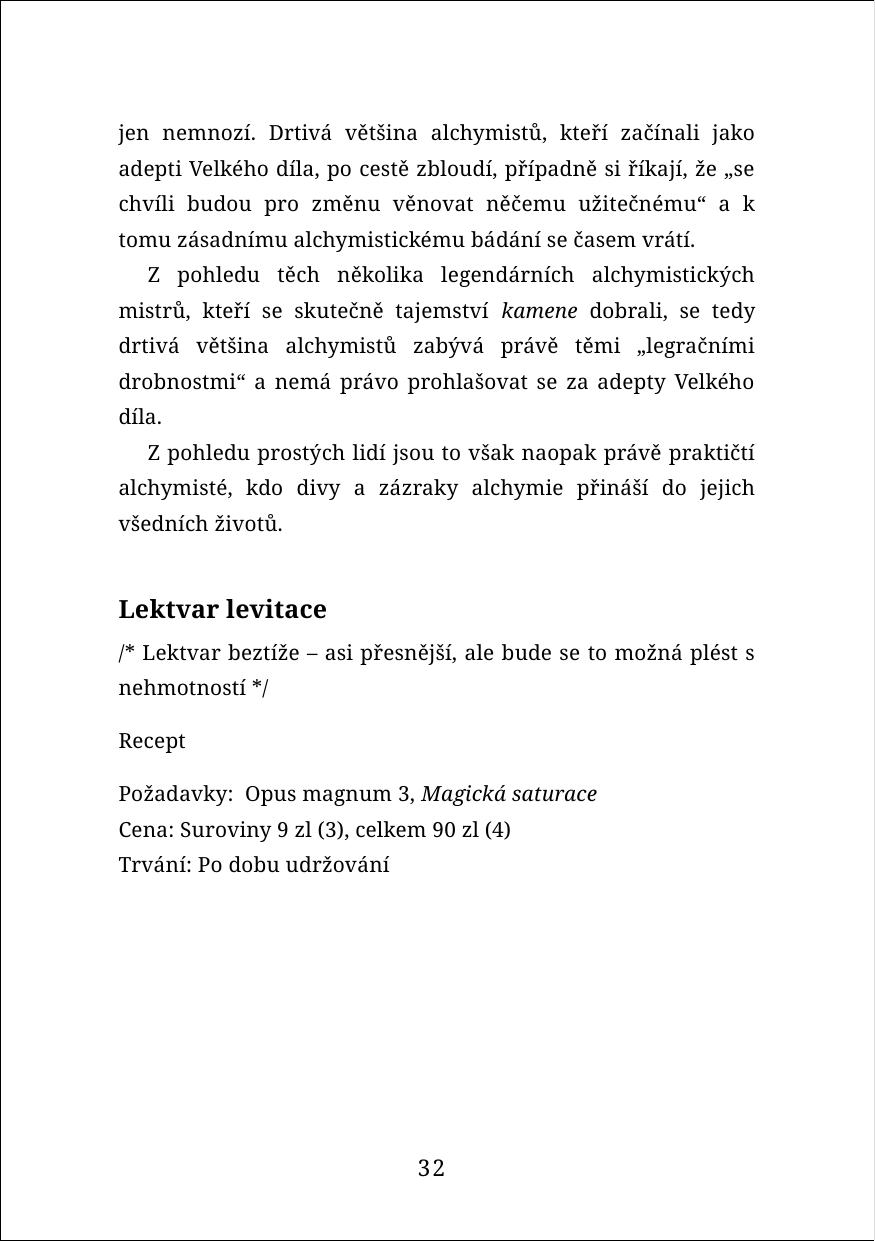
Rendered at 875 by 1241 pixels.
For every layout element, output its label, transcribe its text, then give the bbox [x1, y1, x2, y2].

text Požadavky: Opus magnum 3, Magická saturace Cena: Suroviny 9 zl (3), celkem 90 zl (4) Trvání: Po dobu udržování [118, 779, 756, 879]
text jen nemnozí. Drtivá většina alchymistů, kteří začínali jako adepti Velkého díla, po cestě zbloudí, případně si říkají, že „se chvíli budou pro změnu věnovat něčemu užitečnému“ a k tomu zásadnímu alchymistickému bádání se časem vrátí. Z pohledu těch několika legendárních alchymistických mistrů, kteří se skutečně tajemství kamene dobrali, se tedy drtivá většina alchymistů zabývá právě těmi „legračními drobnostmi“ a nemá právo prohlašovat se za adepty Velkého díla. Z pohledu prostých lidí jsou to však naopak právě praktičtí alchymisté, kdo divy a zázraky alchymie přináší do jejich všedních životů. [118, 118, 756, 537]
text Recept [118, 726, 756, 755]
text /* Lektvar beztíže – asi přesnější, ale bude se to možná plést s nehmotností */ [118, 638, 756, 702]
subtitle Lektvar levitace [118, 592, 756, 626]
